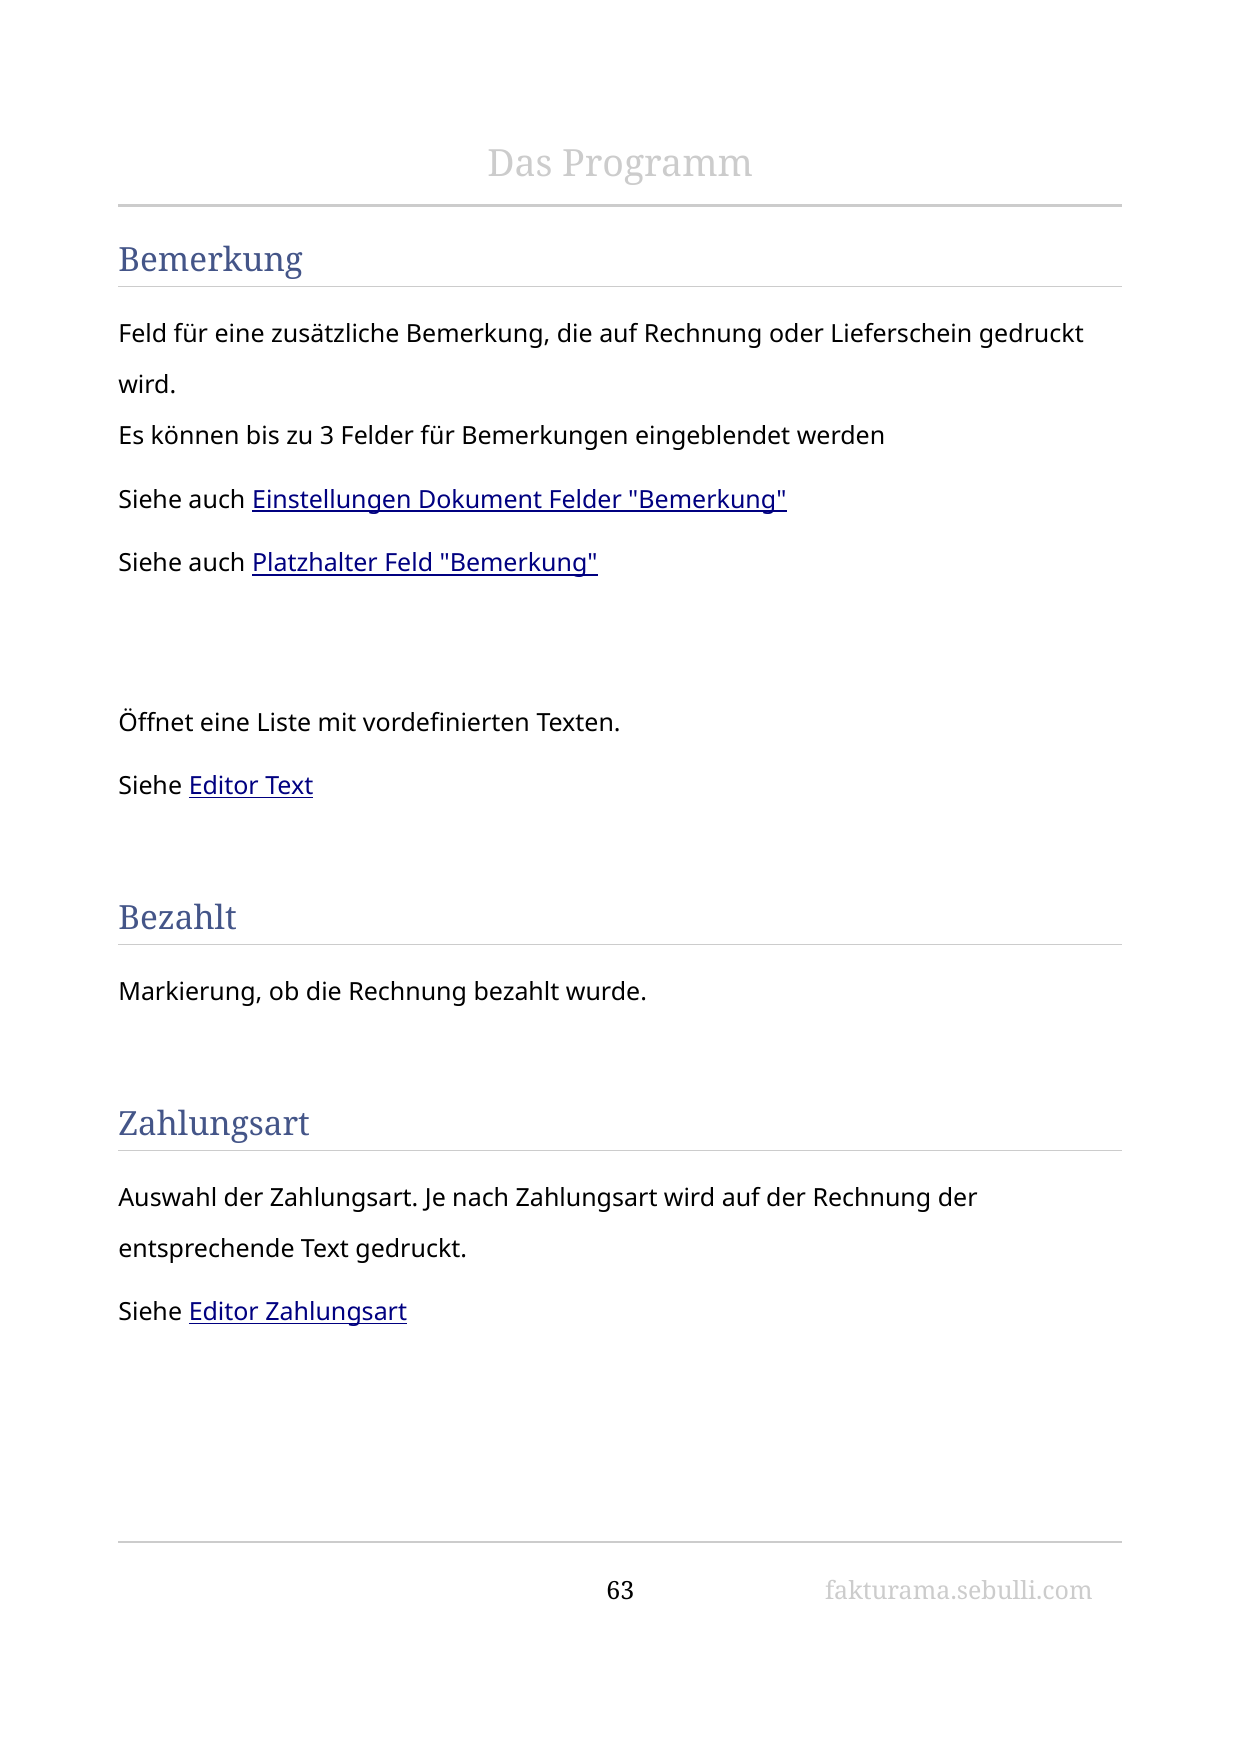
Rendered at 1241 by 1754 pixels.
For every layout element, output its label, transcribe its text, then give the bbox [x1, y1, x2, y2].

subtitle Zahlungsart [118, 1099, 1122, 1150]
text Siehe auch Einstellungen Dokument Felder "Bemerkung" [118, 481, 1122, 516]
text Feld für eine zusätzliche Bemerkung, die auf Rechnung oder Lieferschein gedruckt wird. Es können bis zu 3 Felder für Bemerkungen eingeblendet werden [118, 316, 1122, 452]
text Siehe Editor Text [118, 768, 1122, 802]
text Öffnet eine Liste mit vordefinierten Texten. [118, 704, 1122, 738]
text Siehe Editor Zahlungsart [118, 1294, 1122, 1328]
text Siehe auch Platzhalter Feld "Bemerkung" [118, 545, 1122, 579]
subtitle Bezahlt [118, 894, 1122, 944]
text Markierung, ob die Rechnung bezahlt wurde. [118, 973, 1122, 1008]
subtitle Bemerkung [118, 236, 1122, 286]
text Auswahl der Zahlungsart. Je nach Zahlungsart wird auf der Rechnung der entsprechende Text gedruckt. [118, 1179, 1122, 1264]
